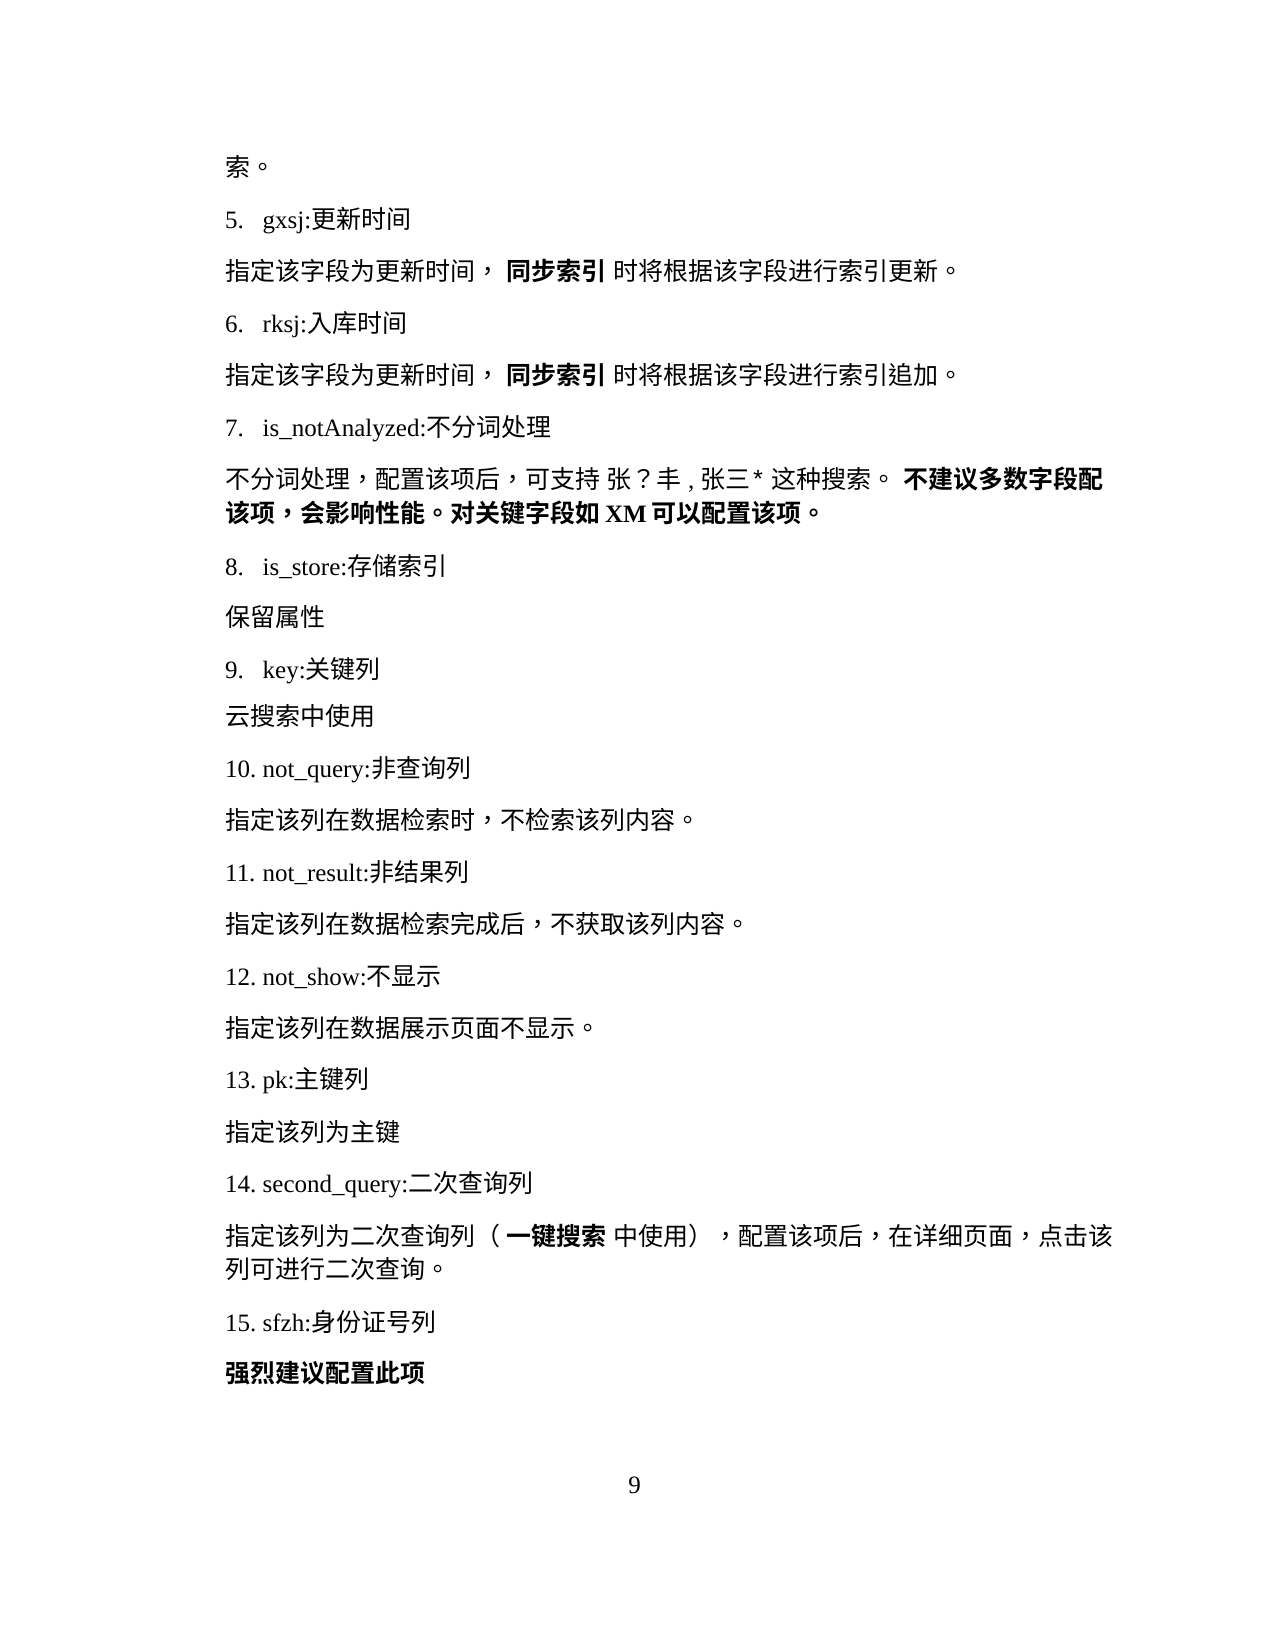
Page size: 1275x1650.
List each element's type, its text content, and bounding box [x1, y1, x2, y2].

list 云搜索中使用 [225, 704, 1125, 732]
list 指定该列为二次查询列（ 一键搜索 中使用），配置该项后，在详细页面，点击该列可进行二次查询。 [225, 1218, 1125, 1286]
list rksj:入库时间 [225, 306, 1125, 340]
list sfzh:身份证号列 [225, 1304, 1125, 1338]
list key:关键列 [225, 652, 1125, 686]
list 指定该字段为更新时间， 同步索引 时将根据该字段进行索引追加。 [225, 358, 1125, 392]
list 索。 [225, 150, 1125, 184]
list 强烈建议配置此项 [225, 1356, 1125, 1390]
list second_query:二次查询列 [225, 1166, 1125, 1200]
list is_store:存储索引 [225, 548, 1125, 582]
list pk:主键列 [225, 1062, 1125, 1096]
list 保留属性 [225, 600, 1125, 634]
list not_query:非查询列 [225, 750, 1125, 784]
list 指定该字段为更新时间， 同步索引 时将根据该字段进行索引更新。 [225, 254, 1125, 288]
list not_show:不显示 [225, 958, 1125, 992]
list 指定该列为主键 [225, 1114, 1125, 1148]
list 指定该列在数据检索完成后，不获取该列内容。 [225, 906, 1125, 940]
list 不分词处理，配置该项后，可支持 张？丰 , 张三* 这种搜索。 不建议多数字段配该项，会影响性能。对关键字段如XM可以配置该项。 [225, 462, 1125, 530]
list gxsj:更新时间 [225, 202, 1125, 236]
list 指定该列在数据展示页面不显示。 [225, 1010, 1125, 1044]
list 指定该列在数据检索时，不检索该列内容。 [225, 802, 1125, 836]
list is_notAnalyzed:不分词处理 [225, 410, 1125, 444]
list not_result:非结果列 [225, 854, 1125, 888]
